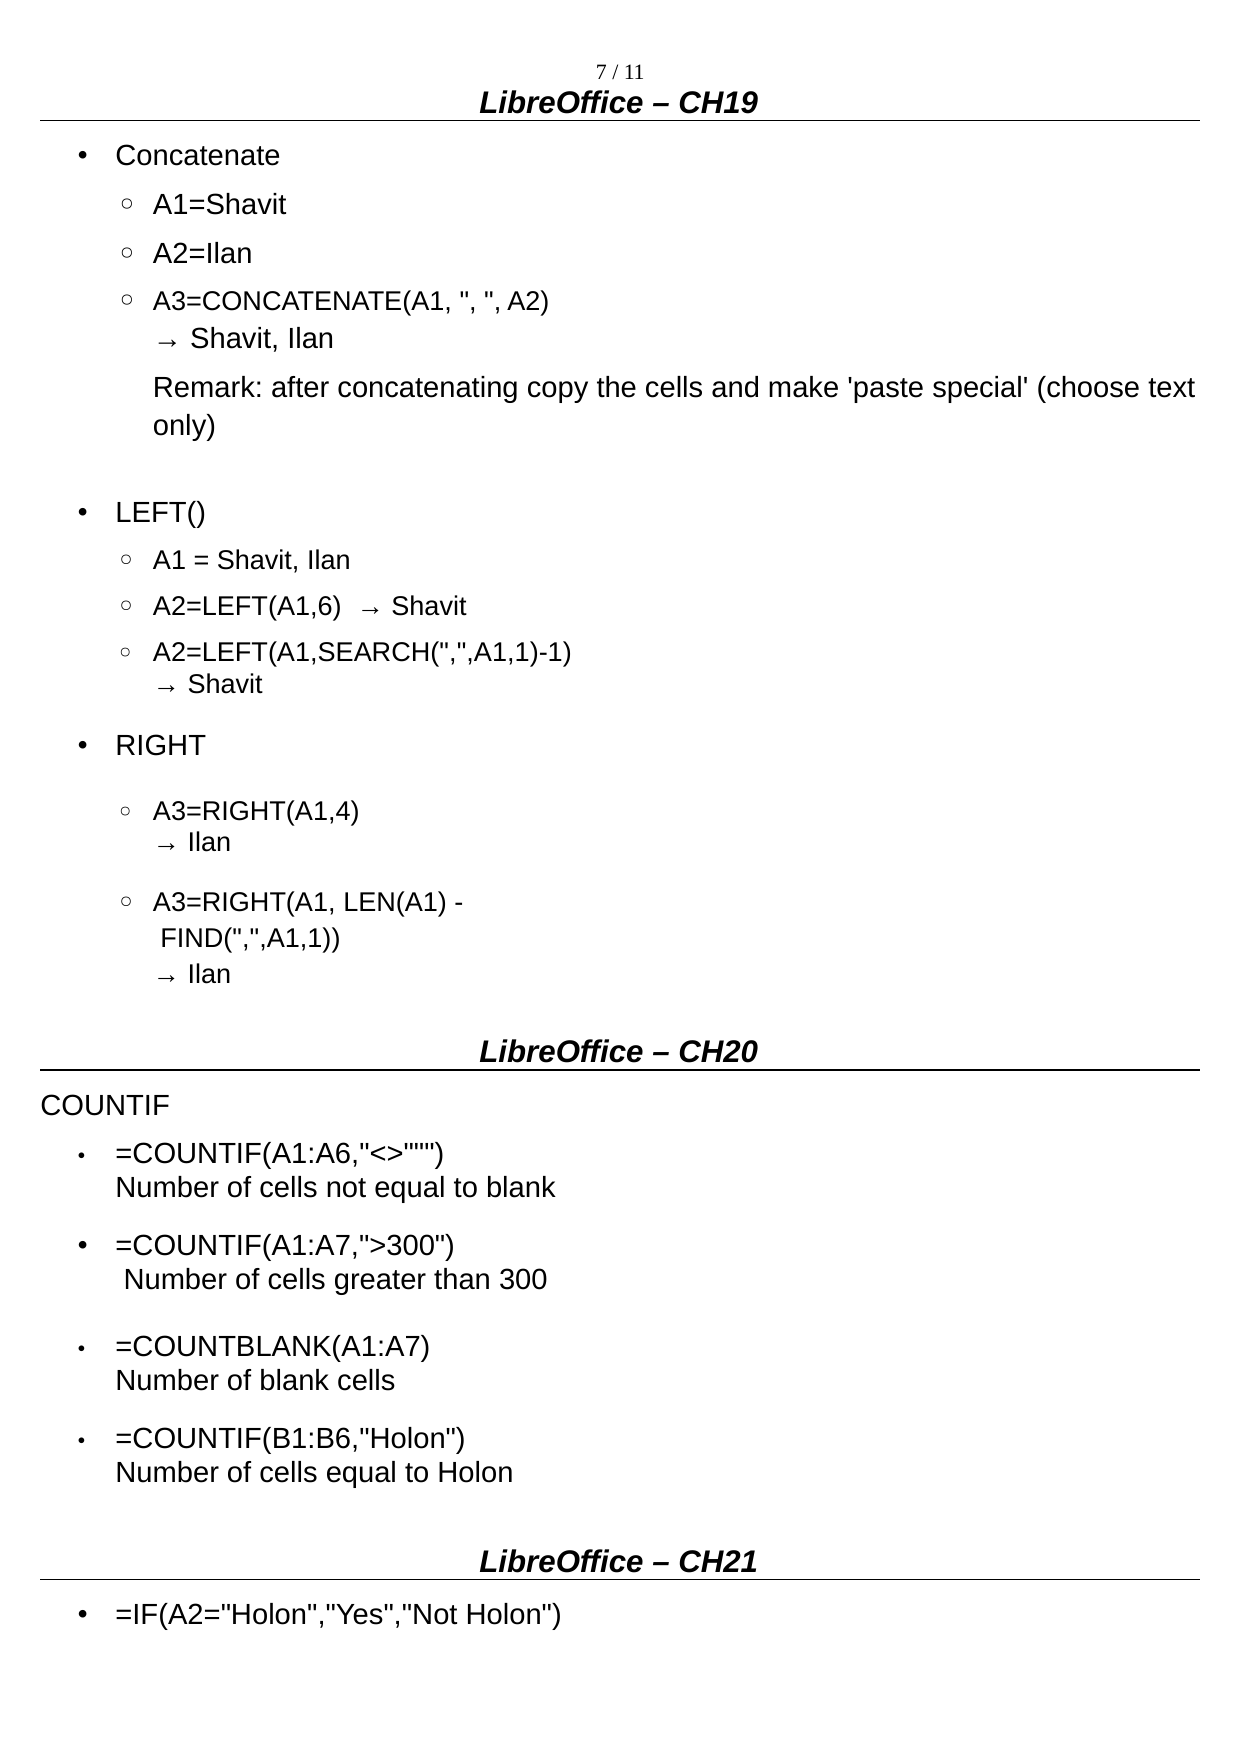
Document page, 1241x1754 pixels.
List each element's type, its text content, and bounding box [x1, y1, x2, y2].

subtitle LibreOffice – CH20 [40, 1033, 1200, 1069]
list A2=LEFT(A1,6) → Shavit [115, 590, 1200, 622]
list Remark: after concatenating copy the cells and make 'paste special' (choose text only) [115, 370, 1200, 481]
list LEFT() [78, 496, 1200, 529]
list Concatenate [78, 138, 1200, 172]
list =COUNTIF(A1:A7,">300") Number of cells greater than 300 [78, 1228, 1200, 1329]
list A1 = Shavit, Ilan [115, 544, 1200, 576]
list =COUNTIF(A1:A6,"<>""") Number of cells not equal to blank [78, 1136, 1200, 1228]
list A3=CONCATENATE(A1, ", ", A2) → Shavit, Ilan [115, 284, 1200, 355]
list A2=Ilan [115, 236, 1200, 269]
list A3=RIGHT(A1, LEN(A1) - FIND(",",A1,1)) → Ilan [115, 886, 1200, 989]
list =COUNTIF(B1:B6,"Holon") Number of cells equal to Holon [78, 1422, 1200, 1514]
subtitle LibreOffice – CH19 [40, 84, 1200, 120]
text COUNTIF [40, 1088, 1200, 1121]
list =COUNTBLANK(A1:A7) Number of blank cells [78, 1329, 1200, 1422]
list RIGHT [78, 728, 1200, 795]
subtitle LibreOffice – CH21 [40, 1543, 1200, 1579]
list =IF(A2="Holon","Yes","Not Holon") [78, 1597, 1200, 1665]
list A2=LEFT(A1,SEARCH(",",A1,1)-1) → Shavit [115, 636, 1200, 728]
list A3=RIGHT(A1,4) → Ilan [115, 795, 1200, 886]
list A1=Shavit [115, 187, 1200, 221]
